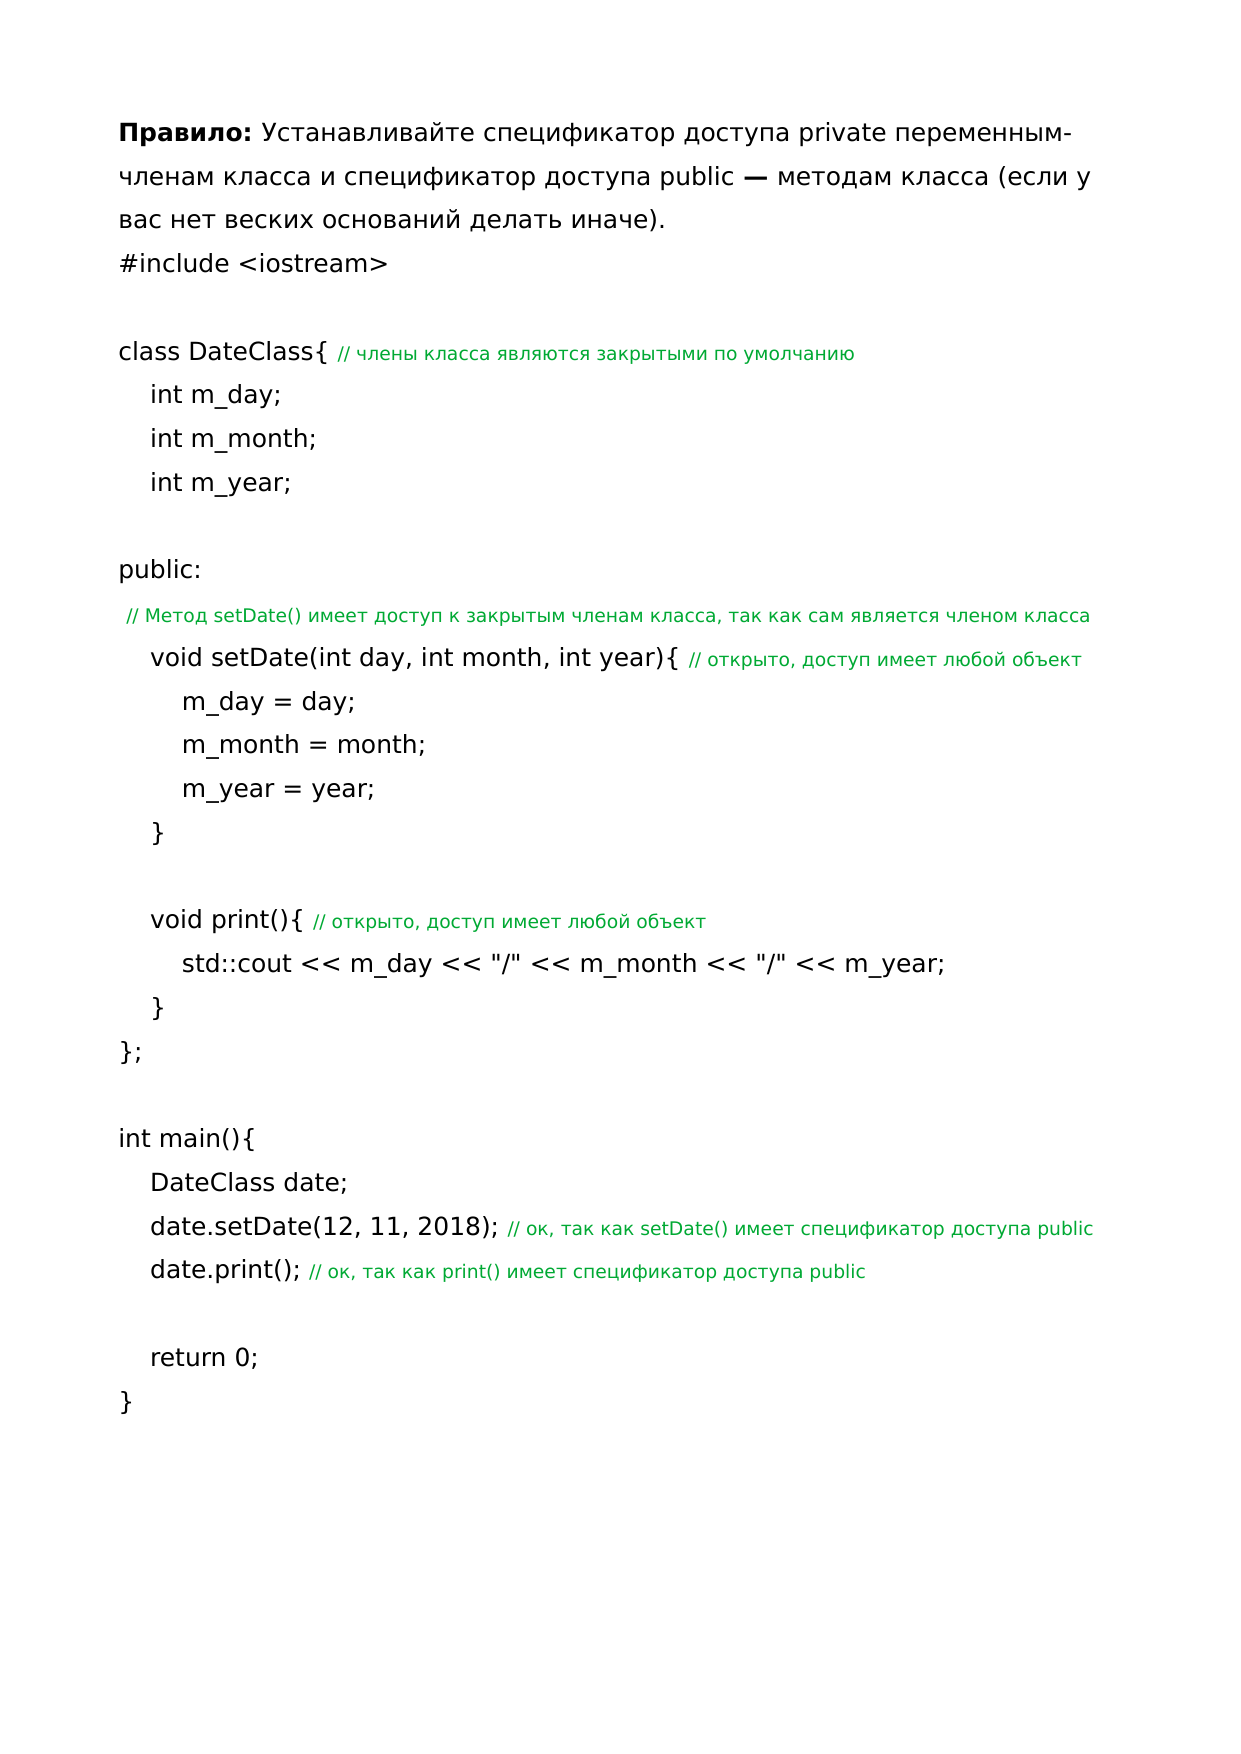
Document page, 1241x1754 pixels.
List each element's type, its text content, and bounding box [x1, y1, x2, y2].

text // Метод setDate() имеет доступ к закрытым членам класса, так как сам является членом класса [118, 599, 1122, 628]
text Правило: Устанавливайте спецификатор доступа private переменным-членам класса и спецификатор доступа public — методам класса (если у вас нет веских оснований делать иначе). [118, 118, 1122, 235]
text } [118, 993, 1122, 1022]
text } [118, 818, 1122, 847]
text }; [118, 1037, 1122, 1066]
text m_year = year; [118, 774, 1122, 803]
text m_day = day; [118, 687, 1122, 716]
text return 0; [118, 1343, 1122, 1372]
text int m_month; [118, 424, 1122, 453]
text int m_year; [118, 468, 1122, 497]
text } [118, 1387, 1122, 1416]
text int main(){ [118, 1124, 1122, 1153]
text DateClass date; [118, 1168, 1122, 1197]
text m_month = month; [118, 731, 1122, 760]
text std::cout << m_day << "/" << m_month << "/" << m_year; [118, 949, 1122, 978]
text void print(){ // открыто, доступ имеет любой объект [118, 906, 1122, 935]
text date.setDate(12, 11, 2018); // ок, так как setDate() имеет спецификатор доступа public [118, 1212, 1122, 1241]
text void setDate(int day, int month, int year){ // открыто, доступ имеет любой объект [118, 643, 1122, 672]
text #include <iostream> [118, 249, 1122, 278]
text class DateClass{ // члены класса являются закрытыми по умолчанию [118, 337, 1122, 366]
text int m_day; [118, 381, 1122, 410]
text date.print(); // ок, так как print() имеет спецификатор доступа public [118, 1256, 1122, 1285]
text public: [118, 556, 1122, 585]
